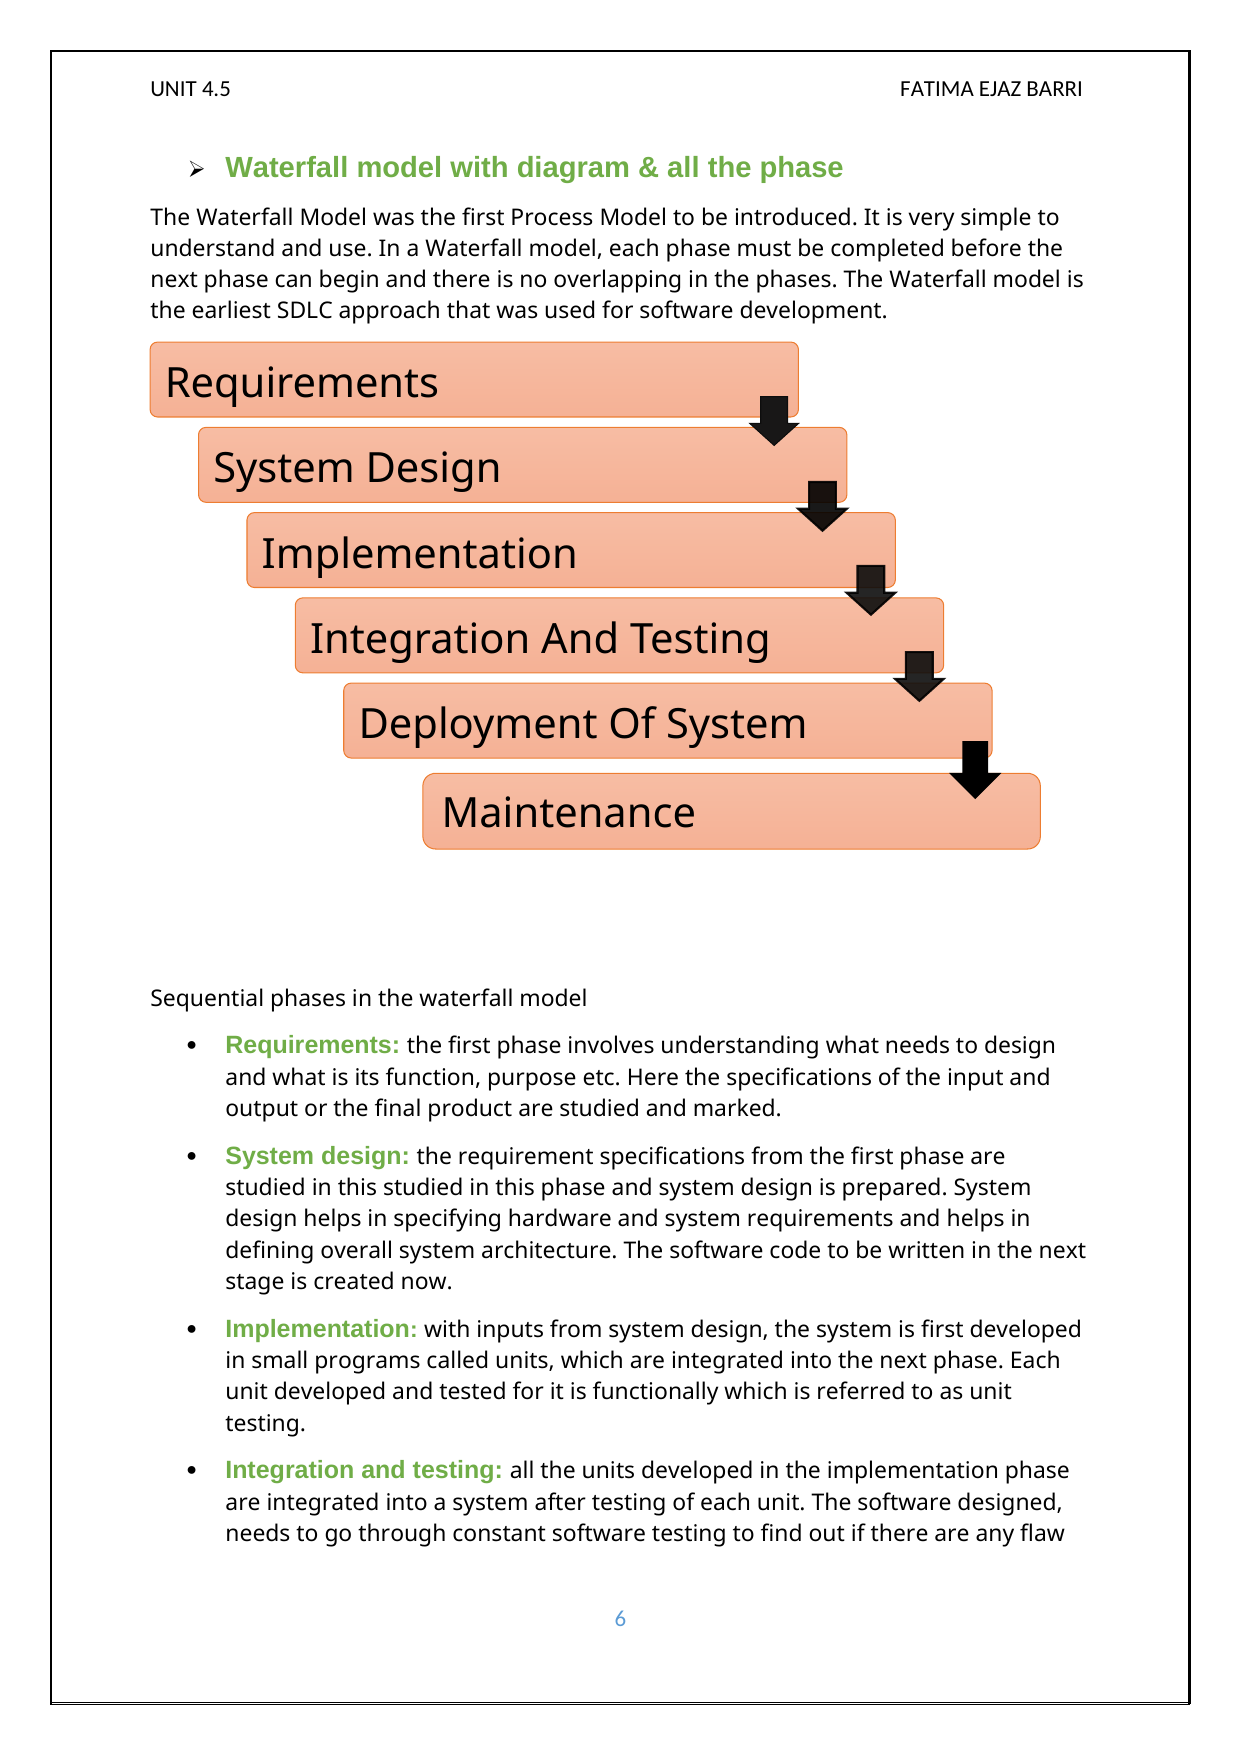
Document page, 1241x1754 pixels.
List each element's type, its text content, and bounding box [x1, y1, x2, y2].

list System design: the requirement specifications from the first phase are studied in this studied in this phase and system design is prepared. System design helps in specifying hardware and system requirements and helps in defining overall system architecture. The software code to be written in the next stage is created now. [188, 1140, 1090, 1296]
text The Waterfall Model was the first Process Model to be introduced. It is very simple to understand and use. In a Waterfall model, each phase must be completed before the next phase can begin and there is no overlapping in the phases. The Waterfall model is the earliest SDLC approach that was used for software development. [150, 200, 1090, 325]
list Implementation: with inputs from system design, the system is first developed in small programs called units, which are integrated into the next phase. Each unit developed and tested for it is functionally which is referred to as unit testing. [188, 1313, 1090, 1438]
list Waterfall model with diagram & all the phase [188, 150, 1090, 184]
list Integration and testing: all the units developed in the implementation phase are integrated into a system after testing of each unit. The software designed, needs to go through constant software testing to find out if there are any flaw [188, 1454, 1090, 1548]
list Requirements: the first phase involves understanding what needs to design and what is its function, purpose etc. Here the specifications of the input and output or the final product are studied and marked. [188, 1029, 1090, 1123]
text Sequential phases in the waterfall model [150, 981, 1090, 1013]
